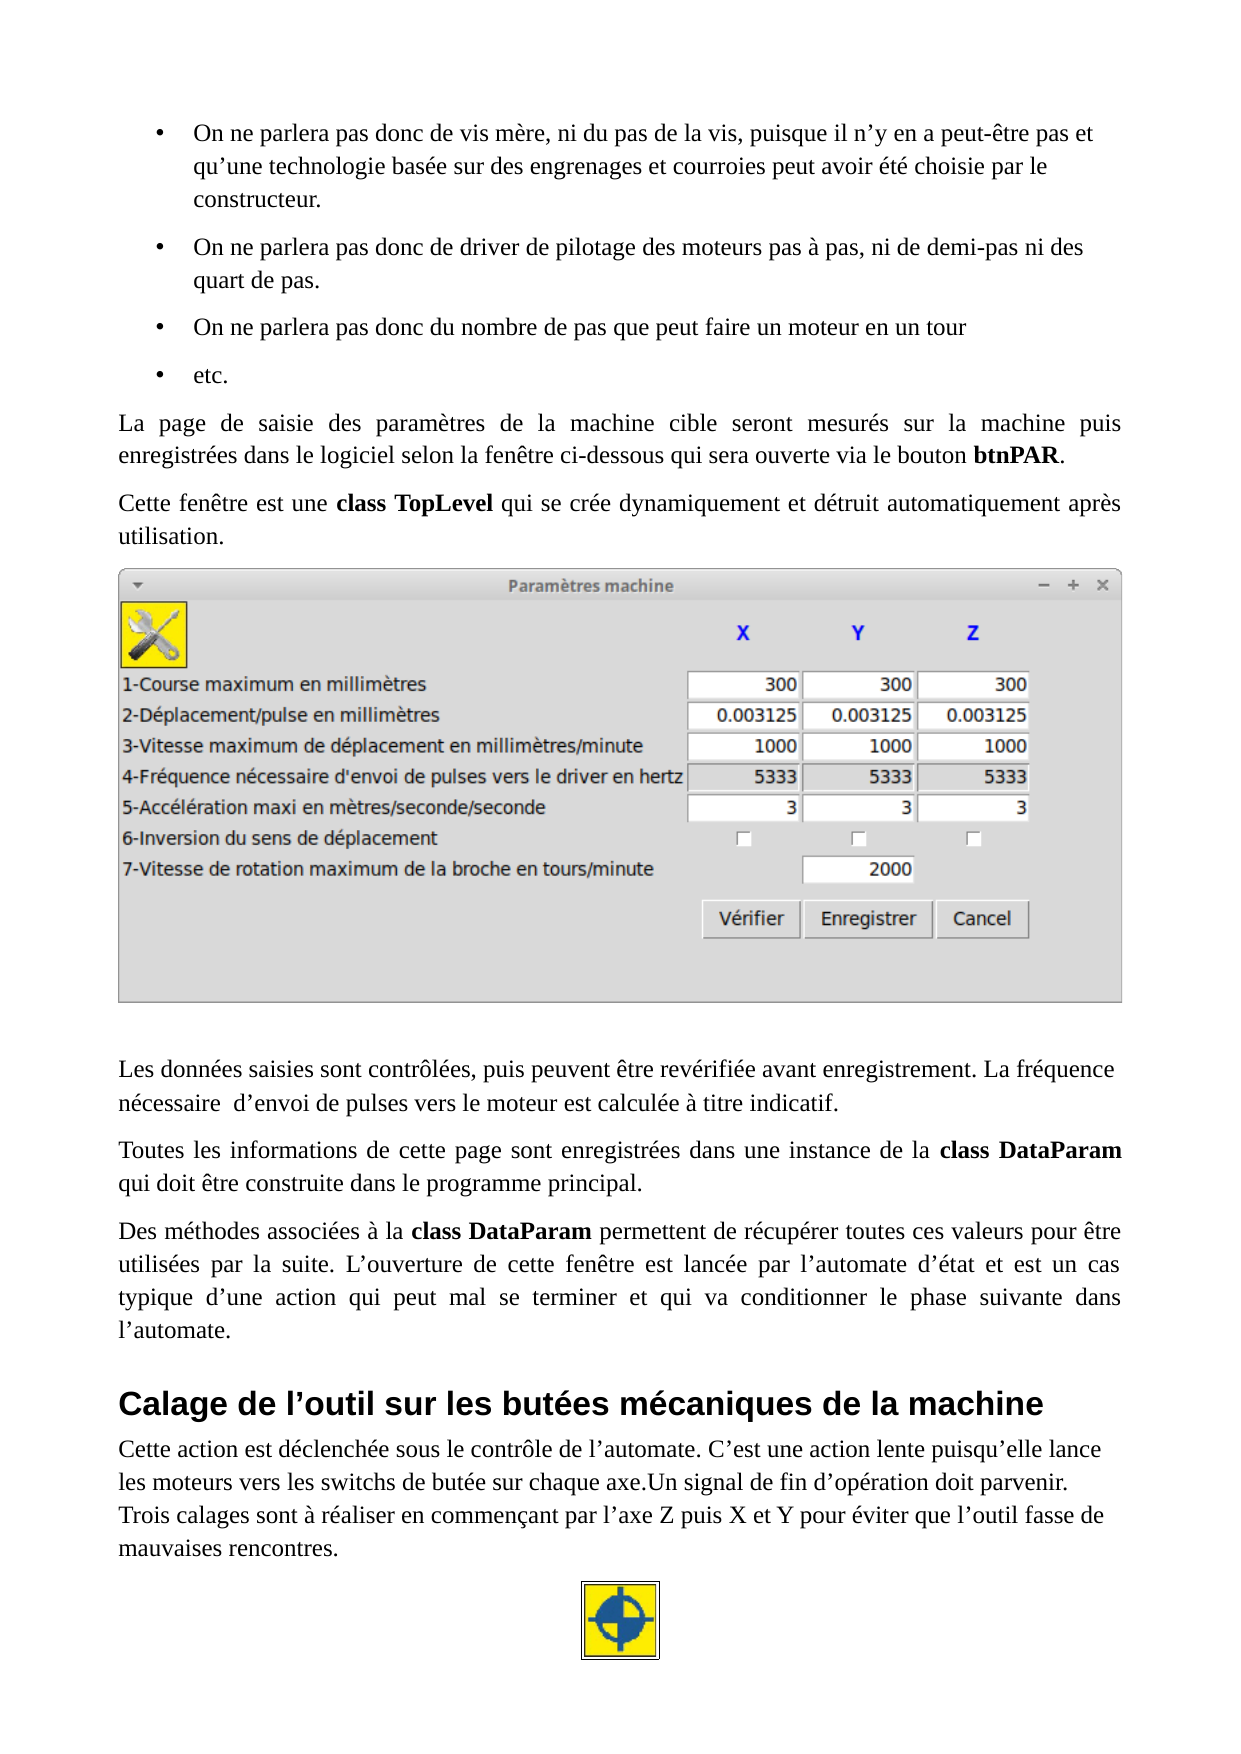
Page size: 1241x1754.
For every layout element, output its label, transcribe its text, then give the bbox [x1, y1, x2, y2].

list etc. [156, 360, 1122, 389]
text Toutes les informations de cette page sont enregistrées dans une instance de la class DataParam qui doit être construite dans le programme principal. [118, 1135, 1122, 1197]
text La page de saisie des paramètres de la machine cible seront mesurés sur la machine puis enregistrées dans le logiciel selon la fenêtre ci-dessous qui sera ouverte via le bouton btnPAR. [118, 408, 1122, 469]
subtitle Calage de l’outil sur les butées mécaniques de la machine [118, 1383, 1122, 1422]
text Cette fenêtre est une class TopLevel qui se crée dynamiquement et détruit automatiquement après utilisation. [118, 488, 1122, 550]
list On ne parlera pas donc de vis mère, ni du pas de la vis, puisque il n’y en a peut-être pas et qu’une technologie basée sur des engrenages et courroies peut avoir été choisie par le constructeur. [156, 118, 1122, 213]
text Les données saisies sont contrôlées, puis peuvent être revérifiée avant enregistrement. La fréquence nécessaire d’envoi de pulses vers le moteur est calculée à titre indicatif. [118, 1054, 1122, 1116]
list On ne parlera pas donc du nombre de pas que peut faire un moteur en un tour [156, 312, 1122, 341]
list On ne parlera pas donc de driver de pilotage des moteurs pas à pas, ni de demi-pas ni des quart de pas. [156, 232, 1122, 293]
text Cette action est déclenchée sous le contrôle de l’automate. C’est une action lente puisqu’elle lance les moteurs vers les switchs de butée sur chaque axe.Un signal de fin d’opération doit parvenir. Trois calages sont à réaliser en commençant par l’axe Z puis X et Y pour éviter que l’outil fasse de mauvaises rencontres. [118, 1434, 1122, 1562]
picture [118, 568, 1123, 1003]
picture [584, 1584, 657, 1657]
text Des méthodes associées à la class DataParam permettent de récupérer toutes ces valeurs pour être utilisées par la suite. L’ouverture de cette fenêtre est lancée par l’automate d’état et est un cas typique d’une action qui peut mal se terminer et qui va conditionner le phase suivante dans l’automate. [118, 1216, 1122, 1344]
